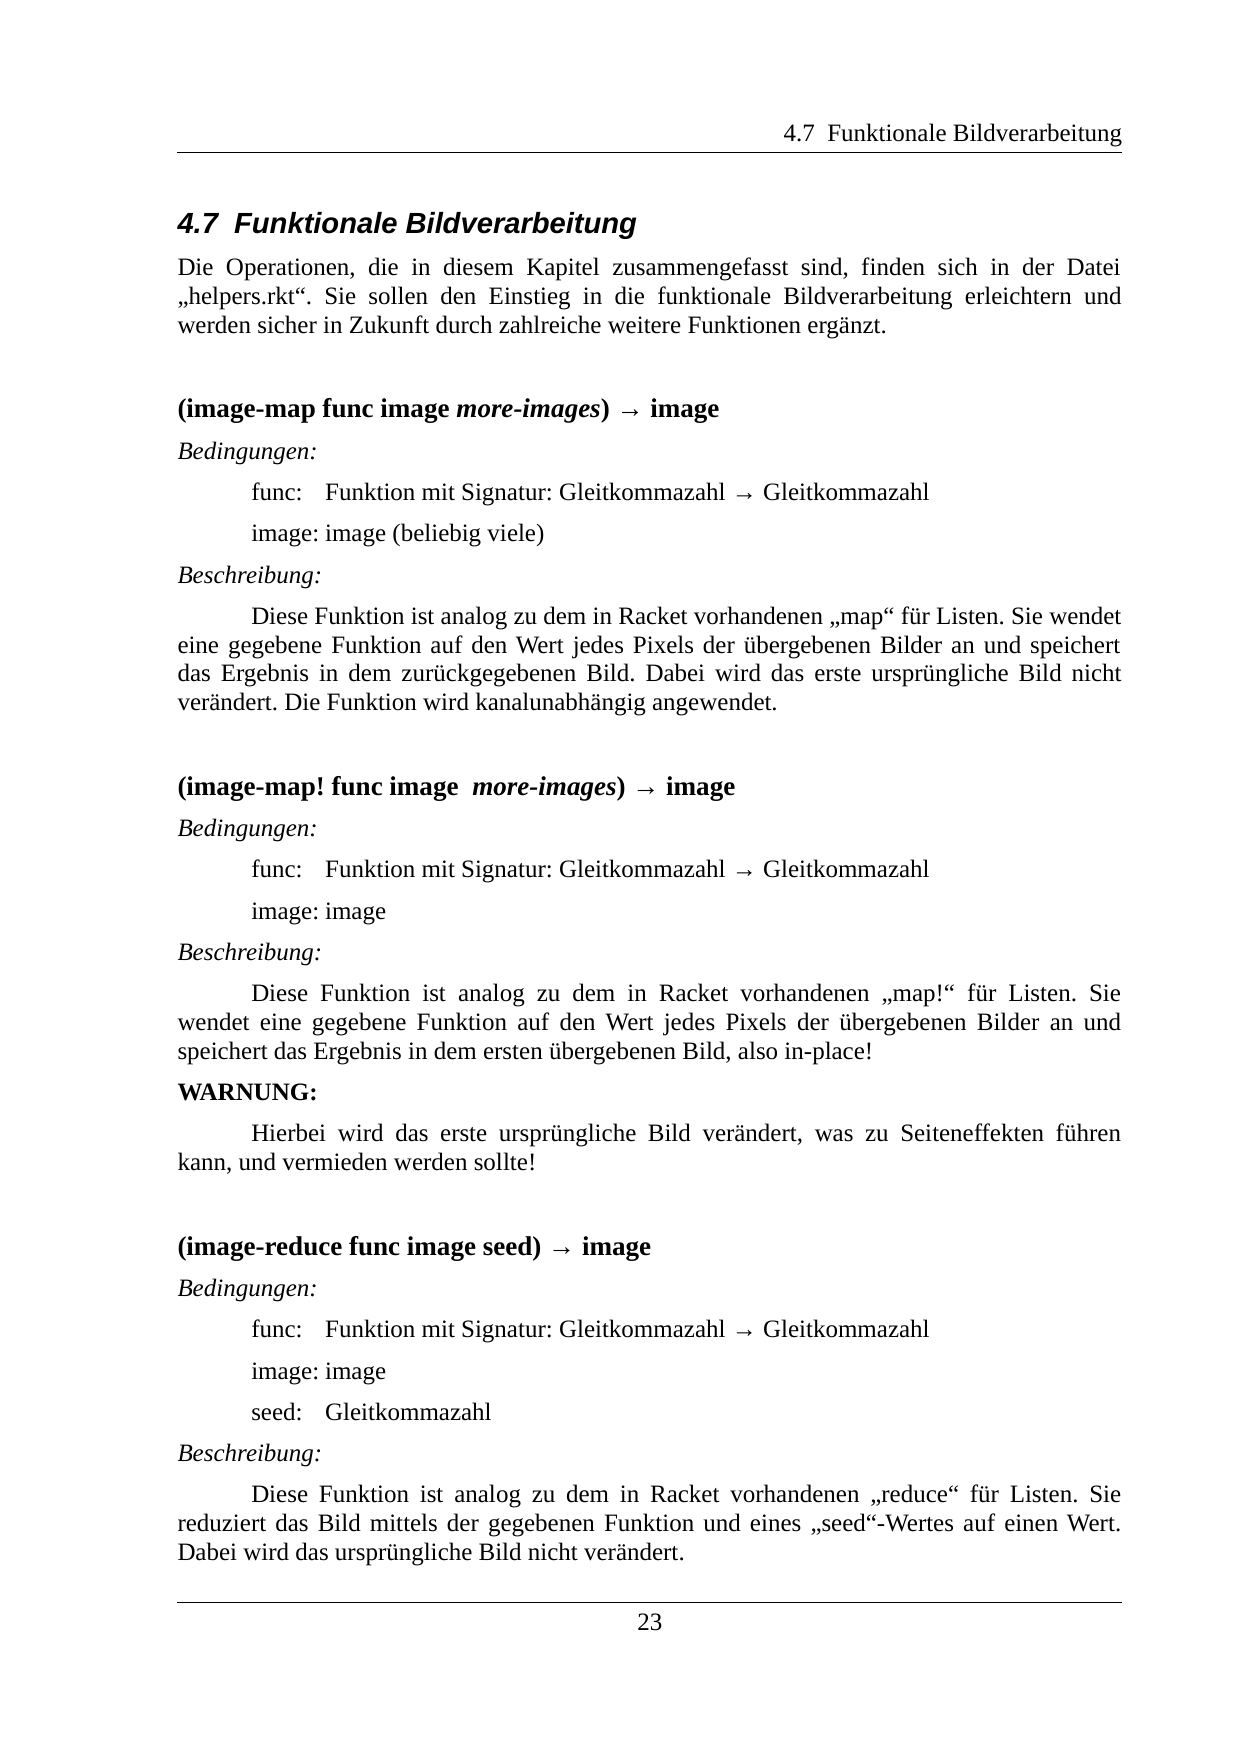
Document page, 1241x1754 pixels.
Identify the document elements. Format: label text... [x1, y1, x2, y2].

text Diese Funktion ist analog zu dem in Racket vorhandenen „map“ für Listen. Sie wendet eine gegebene Funktion auf den Wert jedes Pixels der übergebenen Bilder an und speichert das Ergebnis in dem zurückgegebenen Bild. Dabei wird das erste ursprüngliche Bild nicht verändert. Die Funktion wird kanalunabhängig angewendet. [177, 601, 1122, 716]
text (image-map! func image more-images) → image [177, 770, 1122, 801]
text Hierbei wird das erste ursprüngliche Bild verändert, was zu Seiteneffekten führen kann, und vermieden werden sollte! [177, 1118, 1122, 1176]
text func: Funktion mit Signatur: Gleitkommazahl → Gleitkommazahl [177, 1314, 1122, 1343]
text Diese Funktion ist analog zu dem in Racket vorhandenen „reduce“ für Listen. Sie reduziert das Bild mittels der gegebenen Funktion und eines „seed“-Wertes auf einen Wert. Dabei wird das ursprüngliche Bild nicht verändert. [177, 1479, 1122, 1566]
text image: image [177, 896, 1122, 924]
text Beschreibung: [177, 1438, 1122, 1467]
text Diese Funktion ist analog zu dem in Racket vorhandenen „map!“ für Listen. Sie wendet eine gegebene Funktion auf den Wert jedes Pixels der übergebenen Bilder an und speichert das Ergebnis in dem ersten übergebenen Bild, also in-place! [177, 978, 1122, 1064]
text func: Funktion mit Signatur: Gleitkommazahl → Gleitkommazahl [177, 854, 1122, 883]
subtitle 4.7 Funktionale Bildverarbeitung [177, 206, 1122, 240]
text Bedingungen: [177, 436, 1122, 465]
text Beschreibung: [177, 560, 1122, 588]
text WARNUNG: [177, 1077, 1122, 1106]
text Die Operationen, die in diesem Kapitel zusammengefasst sind, finden sich in der Datei „helpers.rkt“. Sie sollen den Einstieg in die funktionale Bildverarbeitung erleichtern und werden sicher in Zukunft durch zahlreiche weitere Funktionen ergänzt. [177, 252, 1122, 338]
text image: image (beliebig viele) [177, 518, 1122, 547]
text Beschreibung: [177, 937, 1122, 966]
text seed: Gleitkommazahl [177, 1397, 1122, 1426]
text Bedingungen: [177, 1273, 1122, 1302]
text (image-map func image more-images) → image [177, 392, 1122, 423]
text (image-reduce func image seed) → image [177, 1229, 1122, 1261]
text func: Funktion mit Signatur: Gleitkommazahl → Gleitkommazahl [177, 477, 1122, 506]
text Bedingungen: [177, 813, 1122, 842]
text image: image [177, 1356, 1122, 1384]
